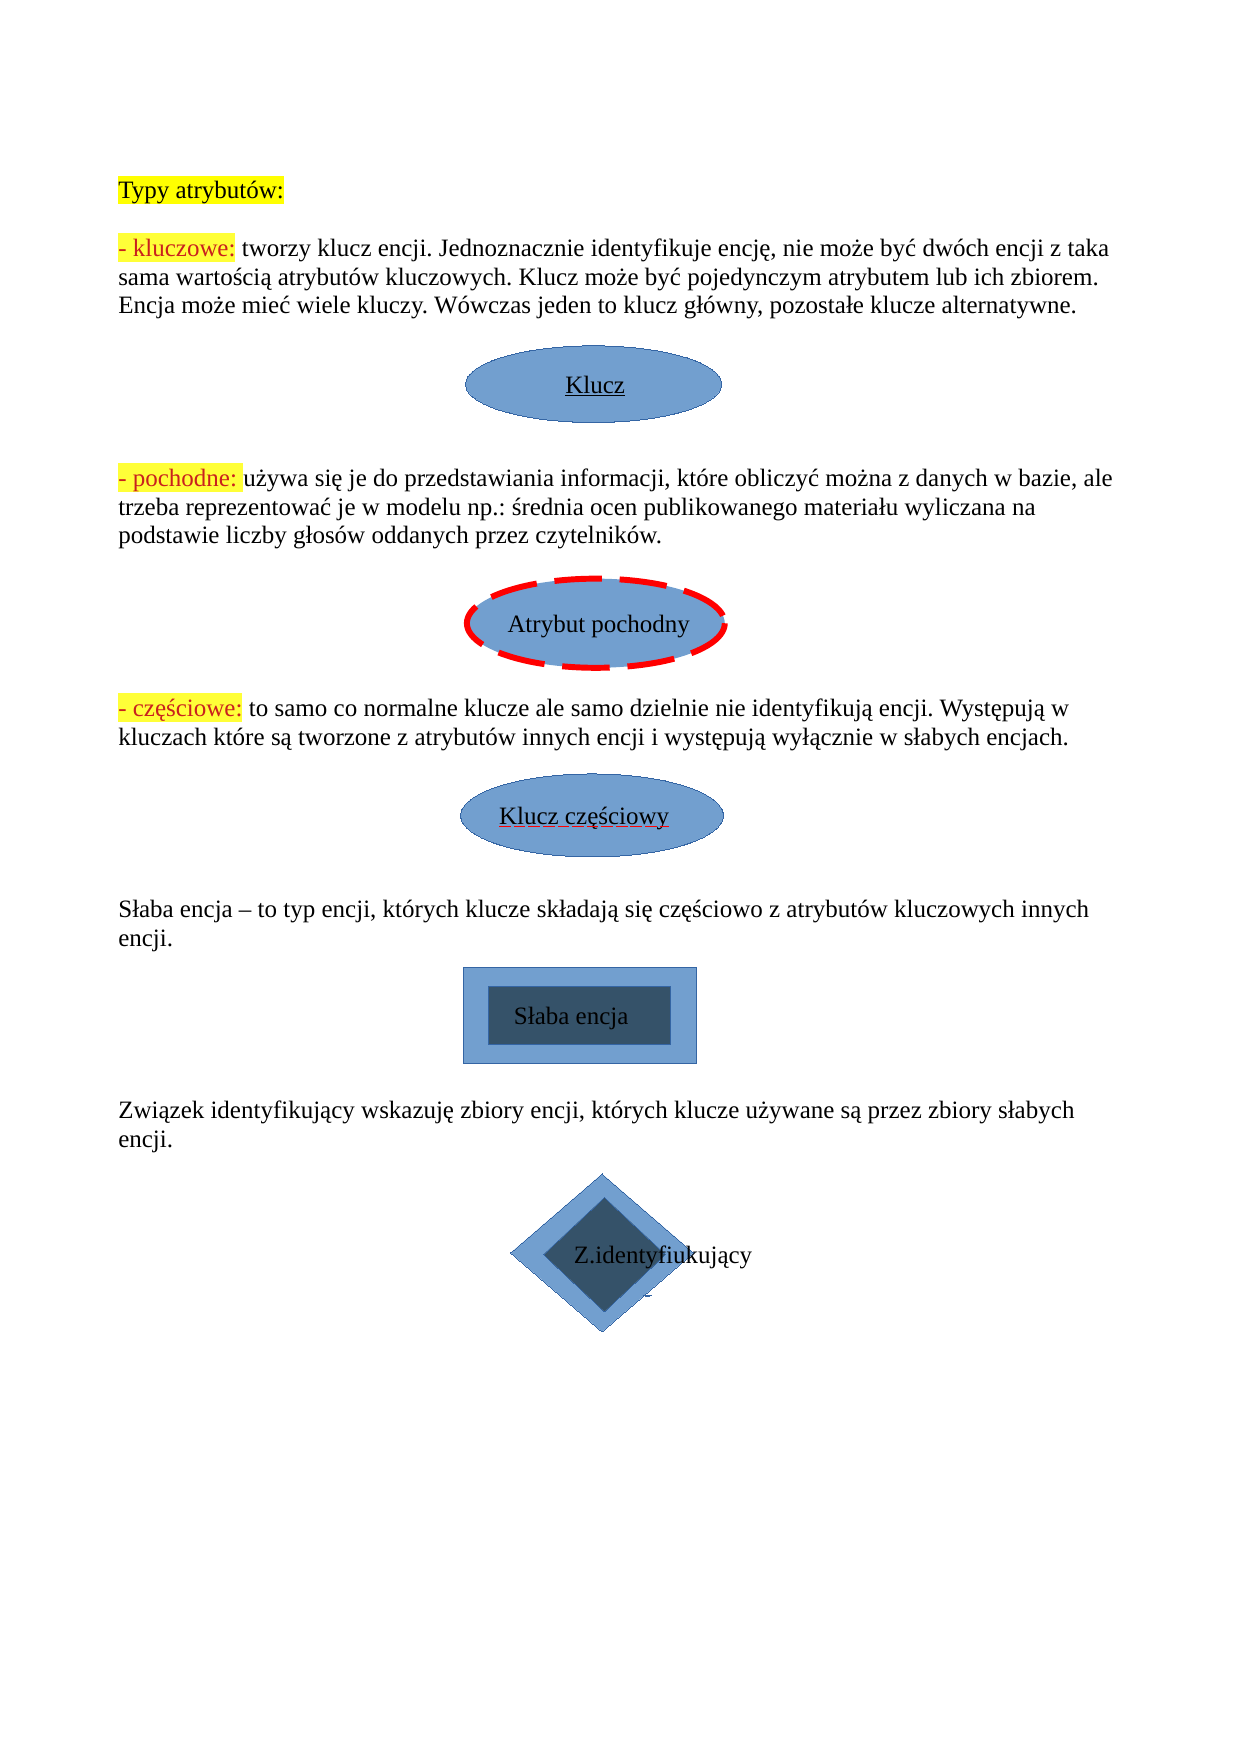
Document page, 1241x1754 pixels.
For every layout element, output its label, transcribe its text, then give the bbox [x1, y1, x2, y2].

text - kluczowe: tworzy klucz encji. Jednoznacznie identyfikuje encję, nie może być dwóch encji z taka sama wartością atrybutów kluczowych. Klucz może być pojedynczym atrybutem lub ich zbiorem. Encja może mieć wiele kluczy. Wówczas jeden to klucz główny, pozostałe klucze alternatywne. [118, 233, 1122, 319]
text Słaba encja – to typ encji, których klucze składają się częściowo z atrybutów kluczowych innych encji. [118, 751, 1122, 1096]
text - pochodne: używa się je do przedstawiania informacji, które obliczyć można z danych w bazie, ale trzeba reprezentować je w modelu np.: średnia ocen publikowanego materiału wyliczana na podstawie liczby głosów oddanych przez czytelników. [118, 463, 1122, 549]
text Związek identyfikujący wskazuję zbiory encji, których klucze używane są przez zbiory słabych encji. [118, 1096, 1122, 1153]
text - częściowe: to samo co normalne klucze ale samo dzielnie nie identyfikują encji. Występują w kluczach które są tworzone z atrybutów innych encji i występują wyłącznie w słabych encjach. [118, 693, 1122, 751]
text Przykłady: Typy atrybutów: [118, 118, 1122, 204]
